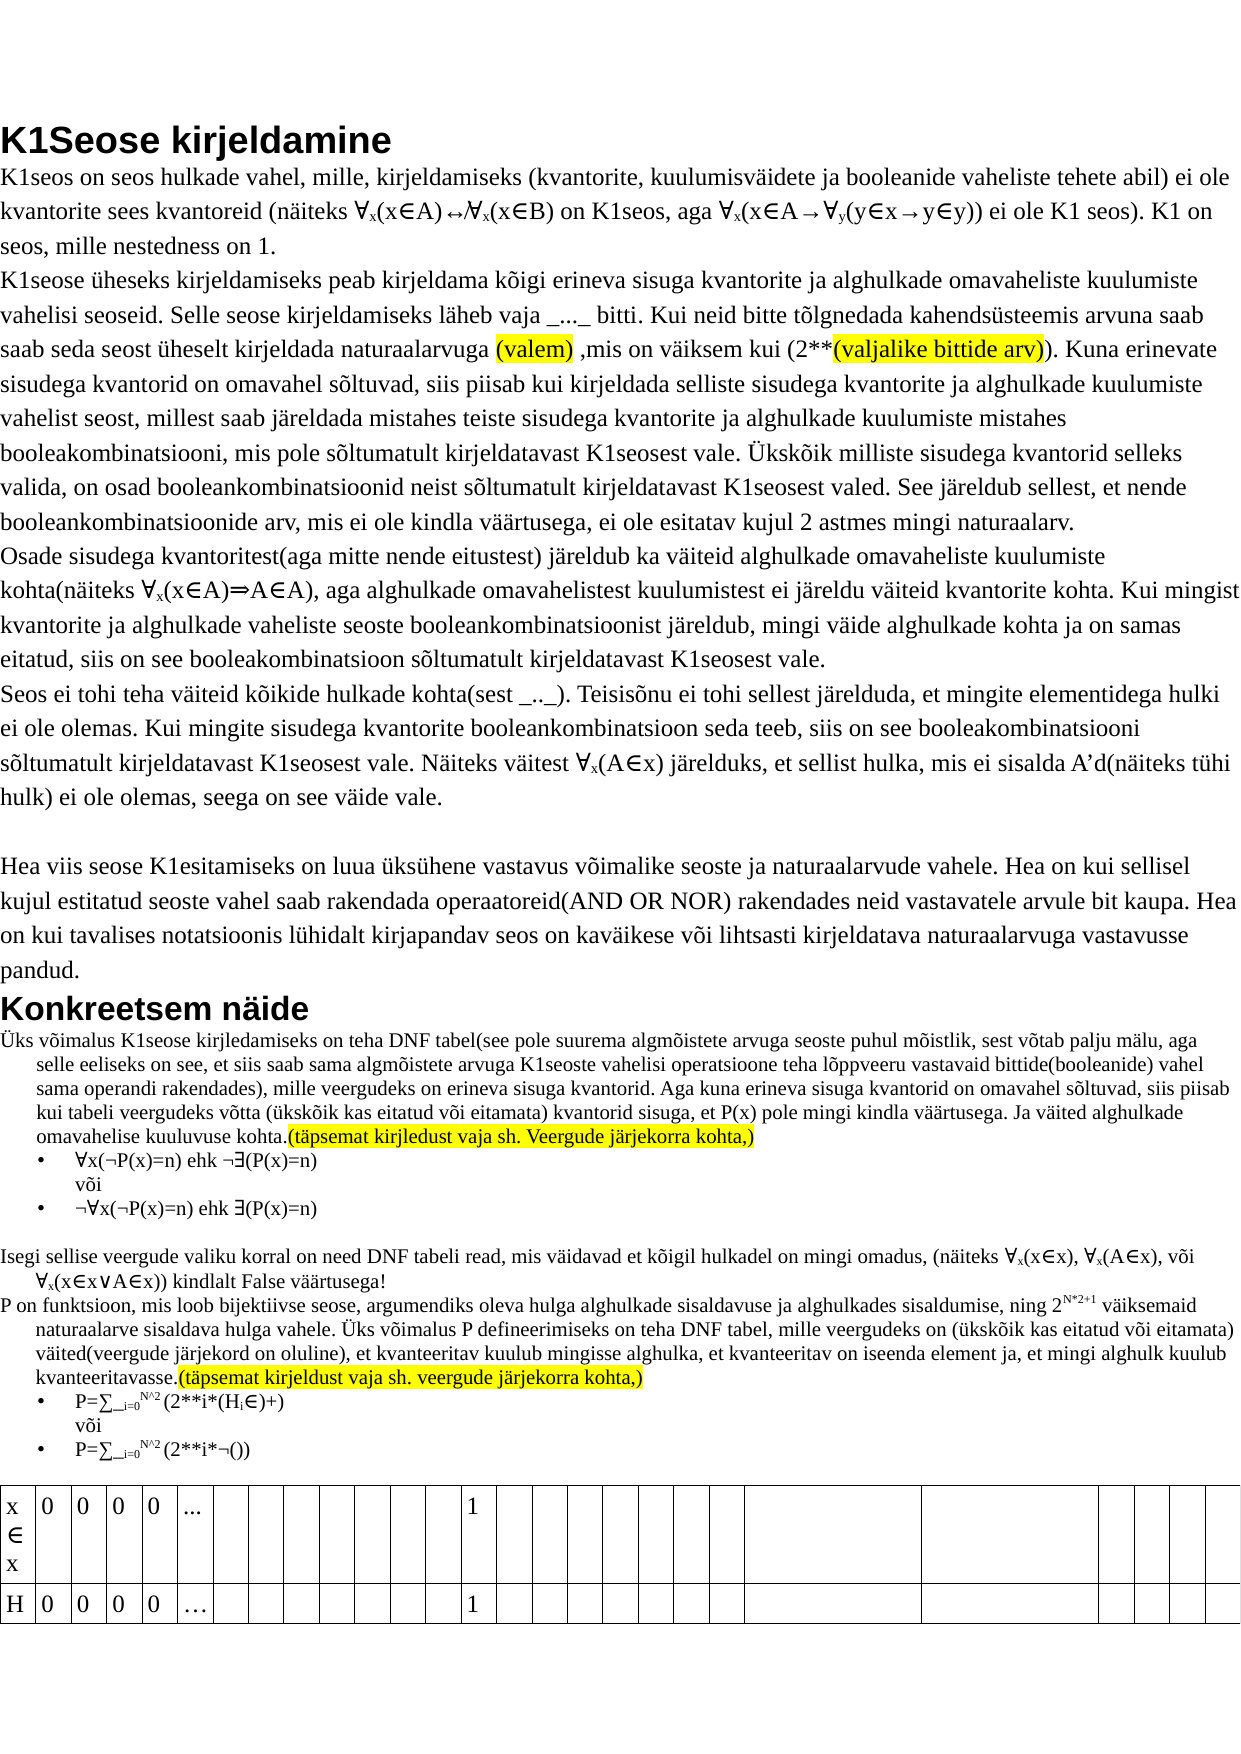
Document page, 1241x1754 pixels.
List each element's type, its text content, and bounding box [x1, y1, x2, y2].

table_header [249, 1486, 283, 1583]
list ∀x(¬P(x)=n) ehk ¬∃(P(x)=n) [37, 1148, 1240, 1172]
table_cell [674, 1584, 709, 1623]
text Hea viis seose K1esitamiseks on luua üksühene vastavus võimalike seoste ja naturaalarvude vahele. Hea on kui sellisel kujul estitatud seoste vahel saab rakendada operaatoreid(AND OR NOR) rakendades neid vastavatele arvule bit kaupa. Hea on kui tavalises notatsioonis lühidalt kirjapandav seos on kaväikese või lihtsasti kirjeldatava naturaalarvuga vastavusse pandud. [0, 851, 1240, 983]
list P=∑_i=0N^2 (2**i*(Hi∈)+) [37, 1389, 1240, 1413]
table_header 0 [72, 1486, 106, 1583]
table_cell 0 [36, 1584, 71, 1623]
table_header [533, 1486, 567, 1583]
table_cell [355, 1584, 390, 1623]
table_header [710, 1486, 744, 1583]
table_header [320, 1486, 354, 1583]
table_header [568, 1486, 602, 1583]
table_header 0 [143, 1486, 177, 1583]
table_header 1 [462, 1486, 496, 1583]
list ¬∀x(¬P(x)=n) ehk ∃(P(x)=n) [37, 1196, 1240, 1220]
table_header [603, 1486, 638, 1583]
table_cell 0 [107, 1584, 142, 1623]
subtitle Konkreetsem näide [0, 989, 1240, 1028]
table_header 0 [107, 1486, 142, 1583]
table_header 0 [36, 1486, 71, 1583]
table_cell [745, 1584, 921, 1623]
table_cell [1135, 1584, 1169, 1623]
text K1seos on seos hulkade vahel, mille, kirjeldamiseks (kvantorite, kuulumisväidete ja booleanide vaheliste tehete abil) ei ole kvantorite sees kvantoreid (näiteks ∀x(x∈A)↮∀x(x∈B) on K1seos, aga ∀x(x∈A→∀y(y∈x→y∈y)) ei ole K1 seos). K1 on seos, mille nestedness on 1. [0, 162, 1240, 259]
table_cell [533, 1584, 567, 1623]
table_header [391, 1486, 425, 1583]
table_cell [284, 1584, 319, 1623]
table_header [1170, 1486, 1205, 1583]
table_header [497, 1486, 532, 1583]
table_header [1099, 1486, 1134, 1583]
table_cell 0 [72, 1584, 106, 1623]
table_cell [922, 1584, 1098, 1623]
text Isegi sellise veergude valiku korral on need DNF tabeli read, mis väidavad et kõigil hulkadel on mingi omadus, (näiteks ∀x(x∈x), ∀x(A∈x), või ∀x(x∈x∨A∈x)) kindlalt False väärtusega! [0, 1244, 1240, 1293]
text Üks võimalus K1seose kirjledamiseks on teha DNF tabel(see pole suurema algmõistete arvuga seoste puhul mõistlik, sest võtab palju mälu, aga selle eeliseks on see, et siis saab sama algmõistete arvuga K1seoste vahelisi operatsioone teha lõppveeru vastavaid bittide(booleanide) vahel sama operandi rakendades), mille veergudeks on erineva sisuga kvantorid. Aga kuna erineva sisuga kvantorid on omavahel sõltuvad, siis piisab kui tabeli veergudeks võtta (ükskõik kas eitatud või eitamata) kvantorid sisuga, et P(x) pole mingi kindla väärtusega. Ja väited alghulkade omavahelise kuuluvuse kohta.(täpsemat kirjledust vaja sh. Veergude järjekorra kohta,) [0, 1028, 1240, 1148]
table_header [745, 1486, 921, 1583]
list P=∑_i=0N^2 (2**i*¬()) [37, 1437, 1240, 1461]
table_cell … [178, 1584, 213, 1623]
table_cell [391, 1584, 425, 1623]
table_cell [426, 1584, 461, 1623]
table_header [639, 1486, 673, 1583]
table_cell [1206, 1584, 1240, 1623]
table_header [674, 1486, 709, 1583]
text P on funktsioon, mis loob bijektiivse seose, argumendiks oleva hulga alghulkade sisaldavuse ja alghulkades sisaldumise, ning 2N*2+1 väiksemaid naturaalarve sisaldava hulga vahele. Üks võimalus P defineerimiseks on teha DNF tabel, mille veergudeks on (ükskõik kas eitatud või eitamata) väited(veergude järjekord on oluline), et kvanteeritav kuulub mingisse alghulka, et kvanteeritav on iseenda element ja, et mingi alghulk kuulub kvanteeritavasse.(täpsemat kirjeldust vaja sh. veergude järjekorra kohta,) [0, 1293, 1240, 1389]
table_header [355, 1486, 390, 1583]
table_cell H [1, 1584, 35, 1623]
table_cell [497, 1584, 532, 1623]
table_cell [710, 1584, 744, 1623]
table_cell 1 [462, 1584, 496, 1623]
table_cell [568, 1584, 602, 1623]
table_cell [603, 1584, 638, 1623]
table_header [1135, 1486, 1169, 1583]
table_cell [1170, 1584, 1205, 1623]
table_header ... [178, 1486, 213, 1583]
table_header [284, 1486, 319, 1583]
table_header [426, 1486, 461, 1583]
table_cell [214, 1584, 248, 1623]
table_header [922, 1486, 1098, 1583]
table_header x∈x [1, 1486, 35, 1583]
table_header [1206, 1486, 1240, 1583]
table_cell [639, 1584, 673, 1623]
table_header [214, 1486, 248, 1583]
table_cell [1099, 1584, 1134, 1623]
table_cell [249, 1584, 283, 1623]
list või [37, 1172, 1240, 1196]
list või [37, 1413, 1240, 1437]
text K1seose üheseks kirjeldamiseks peab kirjeldama kõigi erineva sisuga kvantorite ja alghulkade omavaheliste kuulumiste vahelisi seoseid. Selle seose kirjeldamiseks läheb vaja _..._ bitti. Kui neid bitte tõlgnedada kahendsüsteemis arvuna saab saab seda seost üheselt kirjeldada naturaalarvuga (valem) ,mis on väiksem kui (2**(valjalike bittide arv)). Kuna erinevate sisudega kvantorid on omavahel sõltuvad, siis piisab kui kirjeldada selliste sisudega kvantorite ja alghulkade kuulumiste vahelist seost, millest saab järeldada mistahes teiste sisudega kvantorite ja alghulkade kuulumiste mistahes booleakombinatsiooni, mis pole sõltumatult kirjeldatavast K1seosest vale. Ükskõik milliste sisudega kvantorid selleks valida, on osad booleankombinatsioonid neist sõltumatult kirjeldatavast K1seosest valed. See järeldub sellest, et nende booleankombinatsioonide arv, mis ei ole kindla väärtusega, ei ole esitatav kujul 2 astmes mingi naturaalarv. Osade sisudega kvantoritest(aga mitte nende eitustest) järeldub ka väiteid alghulkade omavaheliste kuulumiste kohta(näiteks ∀x(x∈A)⇒A∈A), aga alghulkade omavahelistest kuulumistest ei järeldu väiteid kvantorite kohta. Kui mingist kvantorite ja alghulkade vaheliste seoste booleankombinatsioonist järeldub, mingi väide alghulkade kohta ja on samas eitatud, siis on see booleakombinatsioon sõltumatult kirjeldatavast K1seosest vale. Seos ei tohi teha väiteid kõikide hulkade kohta(sest _.._). Teisisõnu ei tohi sellest järelduda, et mingite elementidega hulki ei ole olemas. Kui mingite sisudega kvantorite booleankombinatsioon seda teeb, siis on see booleakombinatsiooni sõltumatult kirjeldatavast K1seosest vale. Näiteks väitest ∀x(A∈x) järelduks, et sellist hulka, mis ei sisalda A’d(näiteks tühi hulk) ei ole olemas, seega on see väide vale. [0, 265, 1240, 811]
table_cell 0 [143, 1584, 177, 1623]
table_cell [320, 1584, 354, 1623]
subtitle K1Seose kirjeldamine [0, 118, 1240, 162]
